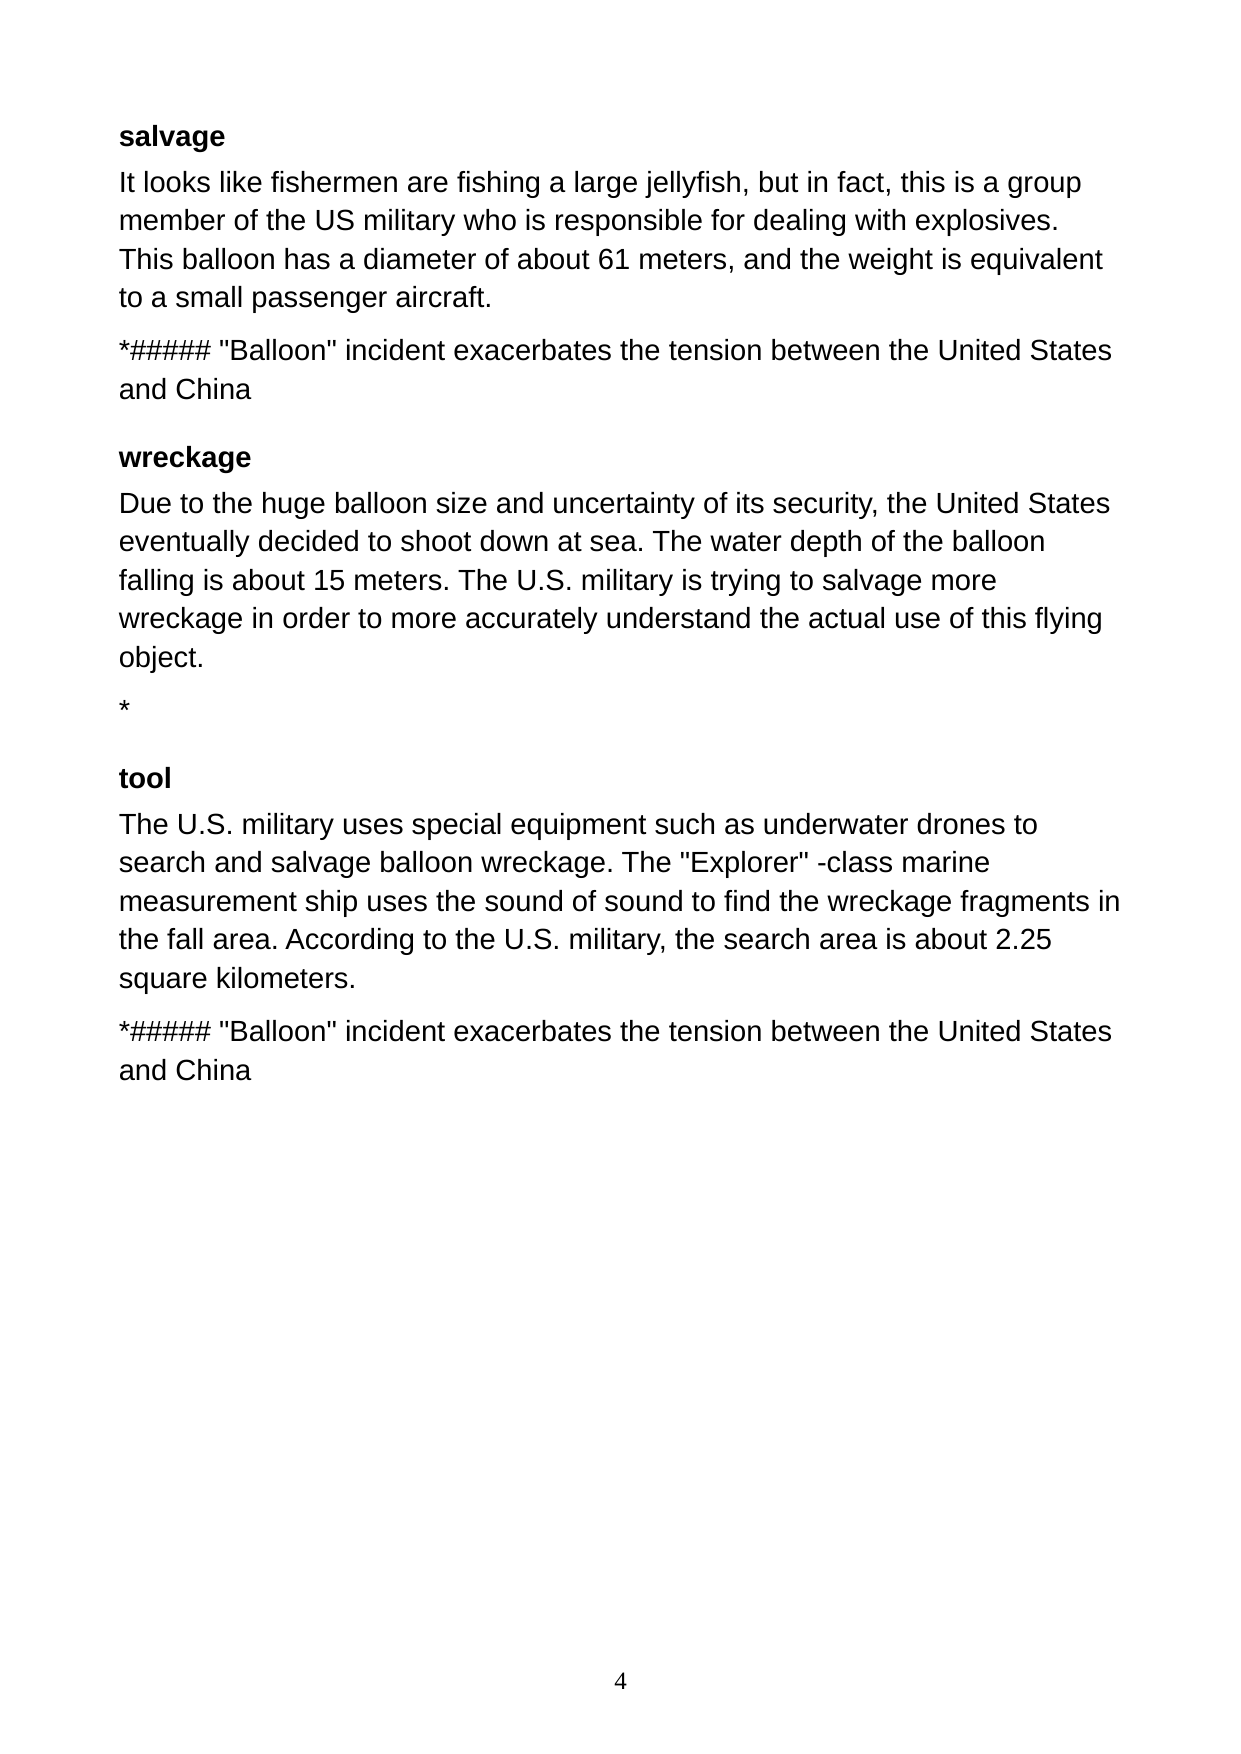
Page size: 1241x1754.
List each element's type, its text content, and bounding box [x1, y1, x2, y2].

text *##### "Balloon" incident exacerbates the tension between the United States and China [118, 333, 1122, 405]
text Due to the huge balloon size and uncertainty of its security, the United States eventually decided to shoot down at sea. The water depth of the balloon falling is about 15 meters. The U.S. military is trying to salvage more wreckage in order to more accurately understand the actual use of this flying object. [118, 486, 1122, 673]
subtitle salvage [118, 118, 1122, 152]
text The U.S. military uses special equipment such as underwater drones to search and salvage balloon wreckage. The "Explorer" -class marine measurement ship uses the sound of sound to find the wreckage fragments in the fall area. According to the U.S. military, the search area is about 2.25 square kilometers. [118, 807, 1122, 994]
subtitle tool [118, 761, 1122, 794]
subtitle wreckage [118, 439, 1122, 473]
text *##### "Balloon" incident exacerbates the tension between the United States and China [118, 1014, 1122, 1086]
text It looks like fishermen are fishing a large jellyfish, but in fact, this is a group member of the US military who is responsible for dealing with explosives. This balloon has a diameter of about 61 meters, and the weight is equivalent to a small passenger aircraft. [118, 164, 1122, 314]
text * [118, 693, 1122, 726]
